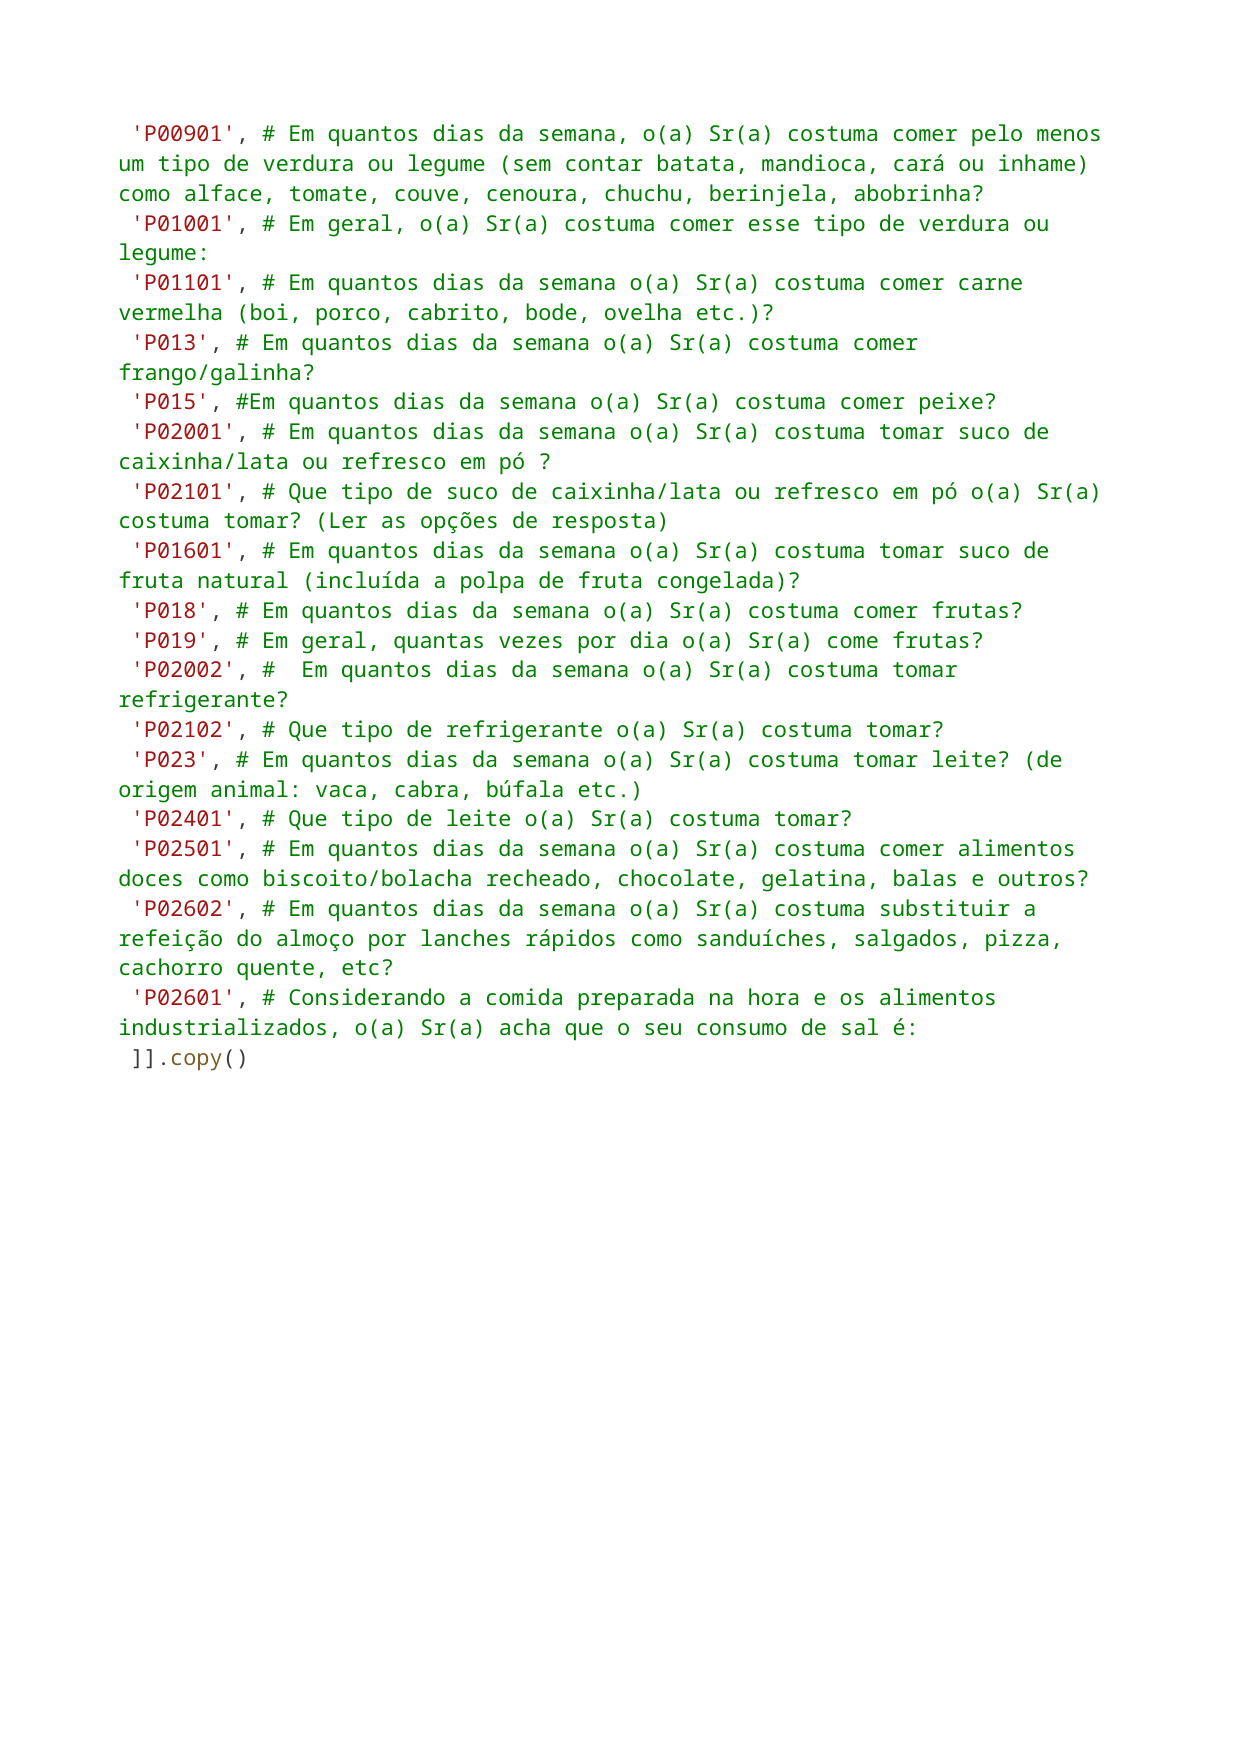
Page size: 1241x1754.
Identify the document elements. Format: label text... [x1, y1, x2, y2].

text 'P02001', # Em quantos dias da semana o(a) Sr(a) costuma tomar suco de caixinha/lata ou refresco em pó ? [118, 416, 1122, 476]
text 'P01001', # Em geral, o(a) Sr(a) costuma comer esse tipo de verdura ou legume: [118, 207, 1122, 267]
text 'P02602', # Em quantos dias da semana o(a) Sr(a) costuma substituir a refeição do almoço por lanches rápidos como sanduíches, salgados, pizza, cachorro quente, etc? [118, 893, 1122, 982]
text ]].copy() [118, 1042, 1122, 1071]
text 'P02601', # Considerando a comida preparada na hora e os alimentos industrializados, o(a) Sr(a) acha que o seu consumo de sal é: [118, 982, 1122, 1042]
text 'P02101', # Que tipo de suco de caixinha/lata ou refresco em pó o(a) Sr(a) costuma tomar? (Ler as opções de resposta) [118, 476, 1122, 535]
text 'P02501', # Em quantos dias da semana o(a) Sr(a) costuma comer alimentos doces como biscoito/bolacha recheado, chocolate, gelatina, balas e outros? [118, 833, 1122, 893]
text 'P015', #Em quantos dias da semana o(a) Sr(a) costuma comer peixe? [118, 386, 1122, 416]
text 'P02401', # Que tipo de leite o(a) Sr(a) costuma tomar? [118, 803, 1122, 833]
text 'P01601', # Em quantos dias da semana o(a) Sr(a) costuma tomar suco de fruta natural (incluída a polpa de fruta congelada)? [118, 535, 1122, 595]
text 'P02002', # Em quantos dias da semana o(a) Sr(a) costuma tomar refrigerante? [118, 654, 1122, 714]
text 'P00901', # Em quantos dias da semana, o(a) Sr(a) costuma comer pelo menos um tipo de verdura ou legume (sem contar batata, mandioca, cará ou inhame) como alface, tomate, couve, cenoura, chuchu, berinjela, abobrinha? [118, 118, 1122, 207]
text 'P013', # Em quantos dias da semana o(a) Sr(a) costuma comer frango/galinha? [118, 327, 1122, 386]
text 'P01101', # Em quantos dias da semana o(a) Sr(a) costuma comer carne vermelha (boi, porco, cabrito, bode, ovelha etc.)? [118, 267, 1122, 327]
text 'P023', # Em quantos dias da semana o(a) Sr(a) costuma tomar leite? (de origem animal: vaca, cabra, búfala etc.) [118, 744, 1122, 803]
text 'P019', # Em geral, quantas vezes por dia o(a) Sr(a) come frutas? [118, 624, 1122, 654]
text 'P018', # Em quantos dias da semana o(a) Sr(a) costuma comer frutas? [118, 595, 1122, 624]
text 'P02102', # Que tipo de refrigerante o(a) Sr(a) costuma tomar? [118, 714, 1122, 744]
